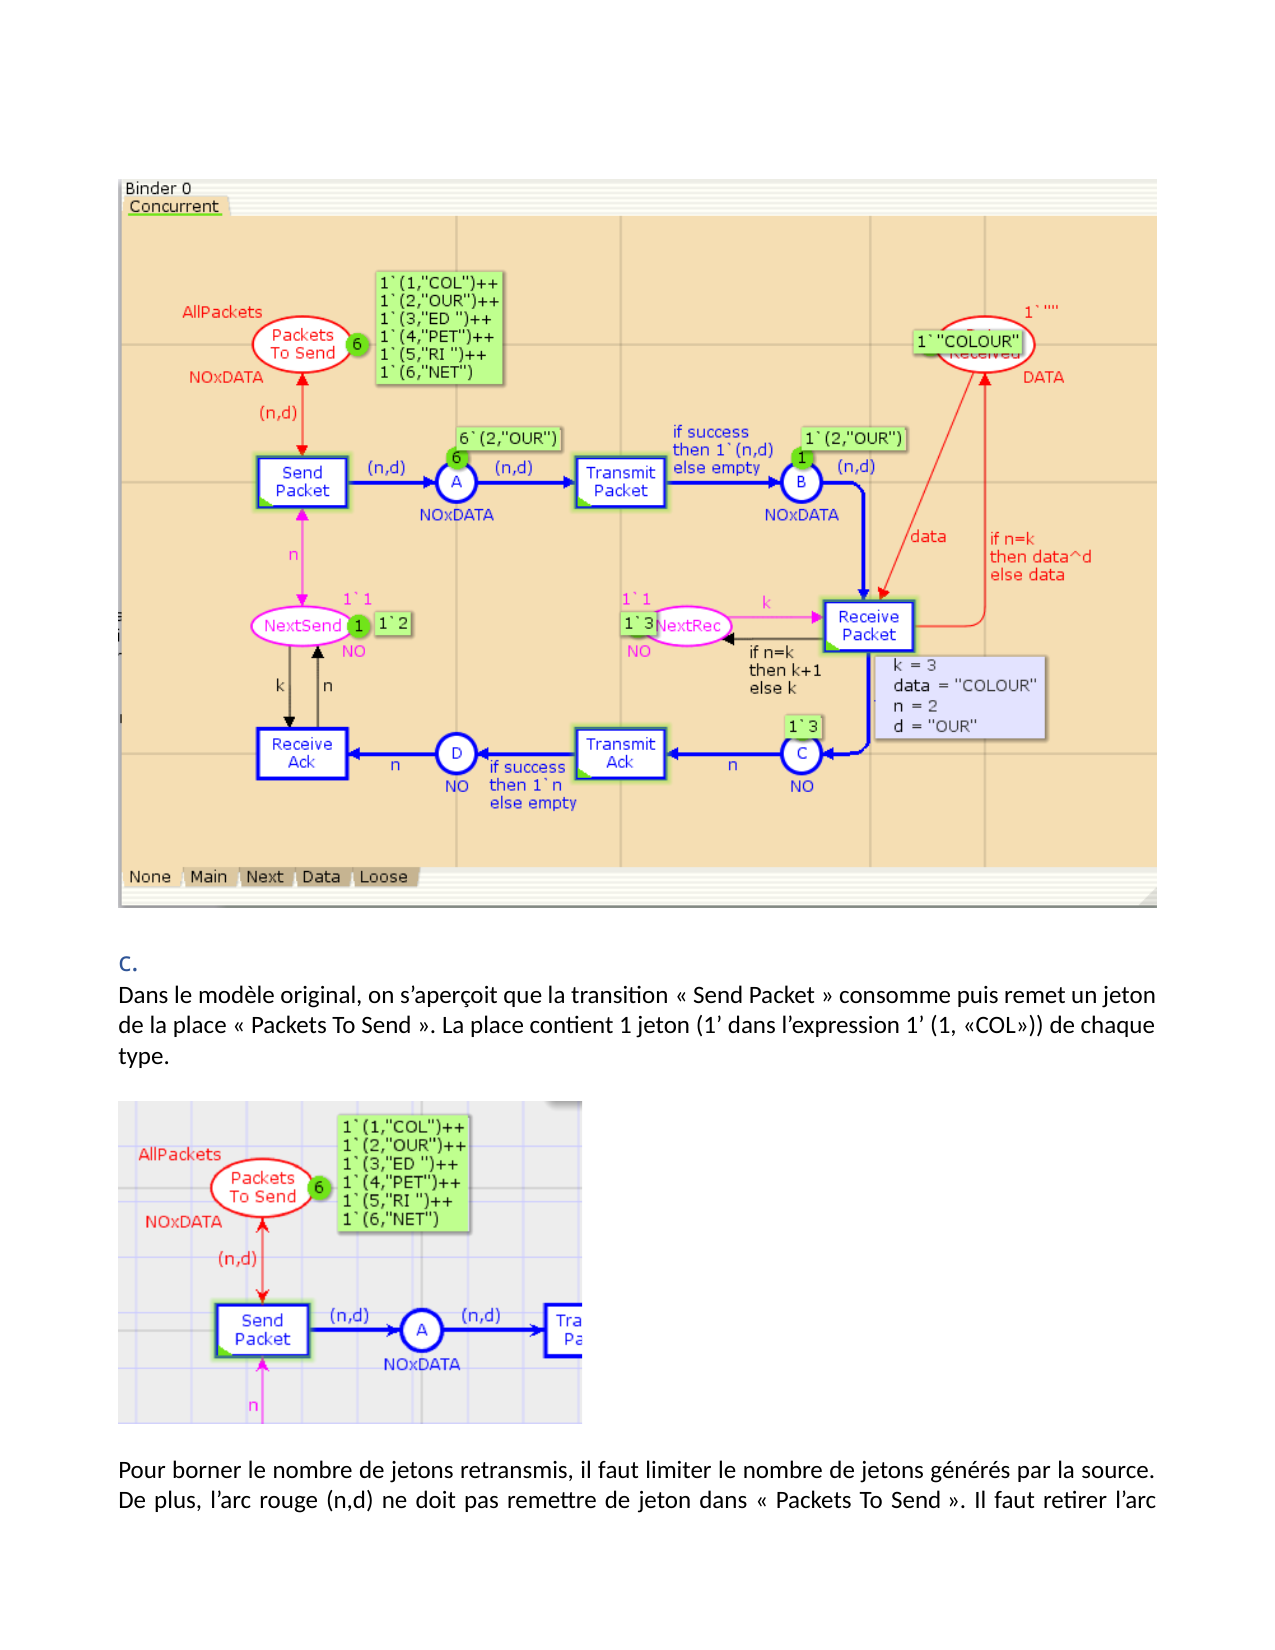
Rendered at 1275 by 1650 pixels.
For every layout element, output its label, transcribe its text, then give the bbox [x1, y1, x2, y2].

text Dans le modèle original, on s’aperçoit que la transition « Send Packet » consomme puis remet un jeton de la place « Packets To Send ». La place contient 1 jeton (1’ dans l’expression 1’ (1, «COL»)) de chaque type. [118, 979, 1157, 1070]
text Pour borner le nombre de jetons retransmis, il faut limiter le nombre de jetons générés par la source. De plus, l’arc rouge (n,d) ne doit pas remettre de jeton dans « Packets To Send ». Il faut retirer l’arc [118, 1454, 1157, 1515]
subtitle c. [118, 942, 1157, 979]
